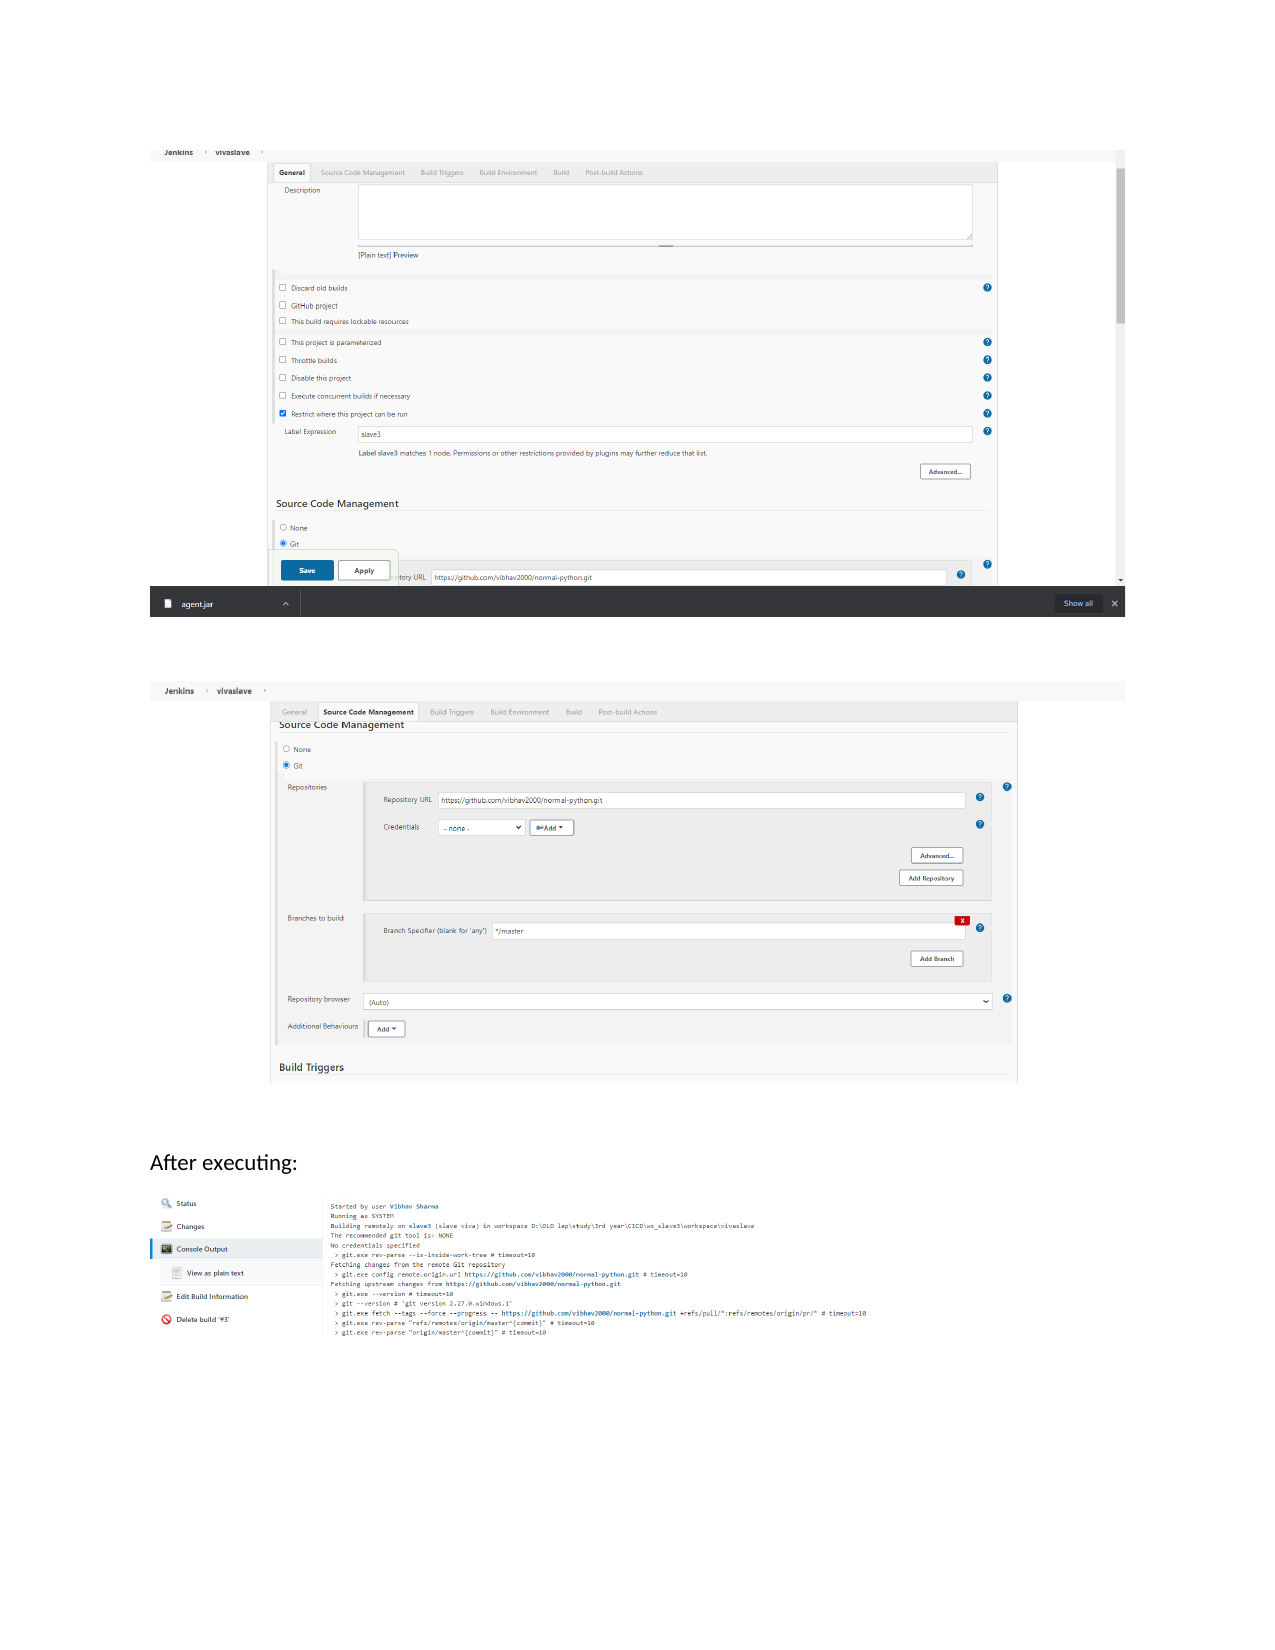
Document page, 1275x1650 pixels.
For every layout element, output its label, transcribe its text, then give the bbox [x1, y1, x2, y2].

picture [150, 1195, 1125, 1337]
text After executing: [150, 1148, 1125, 1176]
picture [150, 681, 1125, 1083]
picture [150, 150, 1125, 617]
